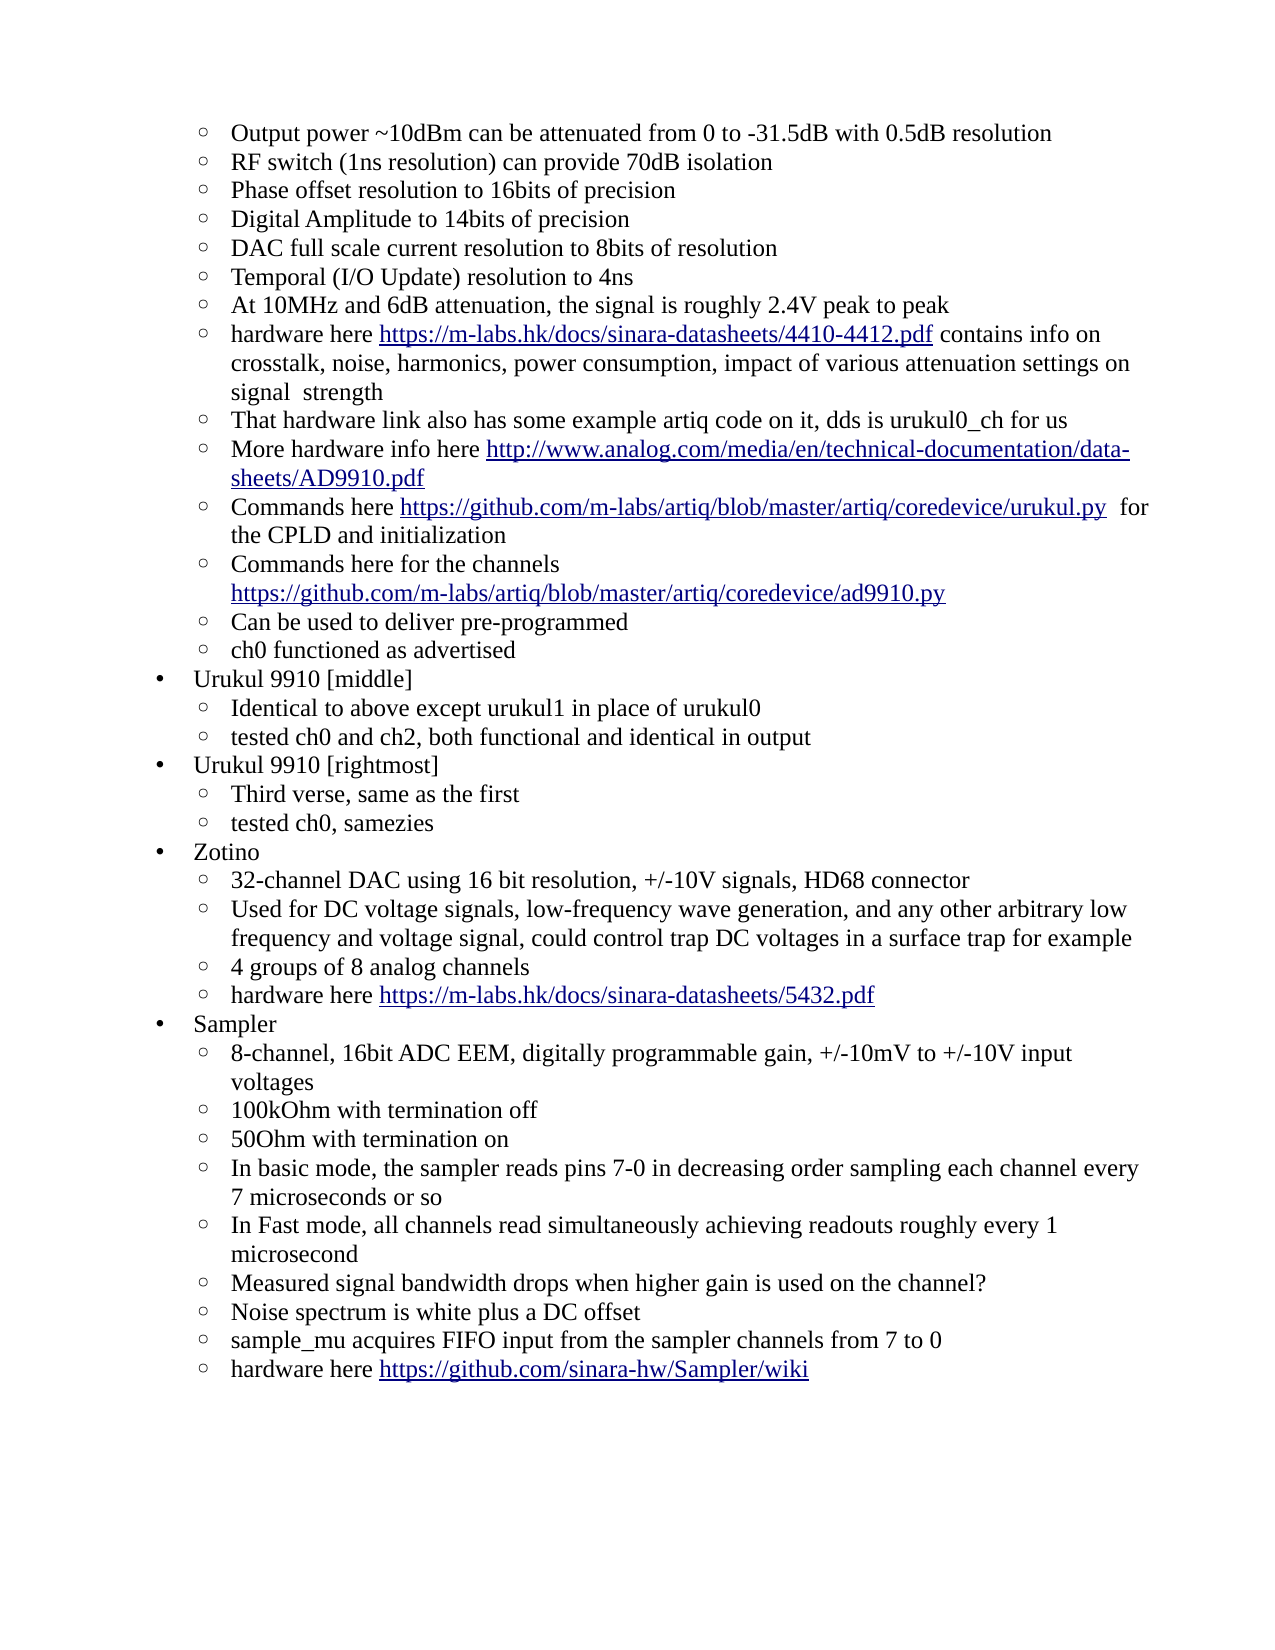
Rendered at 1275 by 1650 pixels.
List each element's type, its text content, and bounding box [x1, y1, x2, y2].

list That hardware link also has some example artiq code on it, dds is urukul0_ch for us [193, 406, 1157, 434]
list At 10MHz and 6dB attenuation, the signal is roughly 2.4V peak to peak [193, 291, 1157, 319]
list Commands here https://github.com/m-labs/artiq/blob/master/artiq/coredevice/urukul.py for the CPLD and initialization [193, 492, 1157, 549]
list tested ch0 and ch2, both functional and identical in output [193, 722, 1157, 751]
list Used for DC voltage signals, low-frequency wave generation, and any other arbitrary low frequency and voltage signal, could control trap DC voltages in a surface trap for example [193, 894, 1157, 952]
list Urukul 9910 [middle] [156, 664, 1157, 693]
list 4 groups of 8 analog channels [193, 952, 1157, 981]
list In basic mode, the sampler reads pins 7-0 in decreasing order sampling each channel every 7 microseconds or so [193, 1153, 1157, 1211]
list 8-channel, 16bit ADC EEM, digitally programmable gain, +/-10mV to +/-10V input voltages [193, 1038, 1157, 1096]
list Sampler [156, 1009, 1157, 1038]
list hardware here https://github.com/sinara-hw/Sampler/wiki [193, 1354, 1157, 1383]
list Noise spectrum is white plus a DC offset [193, 1297, 1157, 1326]
list Identical to above except urukul1 in place of urukul0 [193, 693, 1157, 722]
list 50Ohm with termination on [193, 1124, 1157, 1153]
list hardware here https://m-labs.hk/docs/sinara-datasheets/5432.pdf [193, 981, 1157, 1009]
list hardware here https://m-labs.hk/docs/sinara-datasheets/4410-4412.pdf contains info on crosstalk, noise, harmonics, power consumption, impact of various attenuation settings on signal strength [193, 319, 1157, 406]
list Measured signal bandwidth drops when higher gain is used on the channel? [193, 1268, 1157, 1297]
list ch0 functioned as advertised [193, 636, 1157, 664]
list 32-channel DAC using 16 bit resolution, +/-10V signals, HD68 connector [193, 866, 1157, 894]
list Third verse, same as the first [193, 779, 1157, 808]
list More hardware info here http://www.analog.com/media/en/technical-documentation/data-sheets/AD9910.pdf [193, 434, 1157, 492]
list Temporal (I/O Update) resolution to 4ns [193, 262, 1157, 291]
list RF switch (1ns resolution) can provide 70dB isolation [193, 147, 1157, 176]
list Digital Amplitude to 14bits of precision [193, 204, 1157, 233]
list sample_mu acquires FIFO input from the sampler channels from 7 to 0 [193, 1326, 1157, 1354]
list Urukul 9910 [rightmost] [156, 751, 1157, 779]
list Zotino [156, 837, 1157, 866]
list Output power ~10dBm can be attenuated from 0 to -31.5dB with 0.5dB resolution [193, 118, 1157, 147]
list Commands here for the channels https://github.com/m-labs/artiq/blob/master/artiq/coredevice/ad9910.py [193, 549, 1157, 607]
list 100kOhm with termination off [193, 1096, 1157, 1124]
list Phase offset resolution to 16bits of precision [193, 176, 1157, 204]
list Can be used to deliver pre-programmed [193, 607, 1157, 636]
list DAC full scale current resolution to 8bits of resolution [193, 233, 1157, 262]
list In Fast mode, all channels read simultaneously achieving readouts roughly every 1 microsecond [193, 1211, 1157, 1268]
list tested ch0, samezies [193, 808, 1157, 837]
